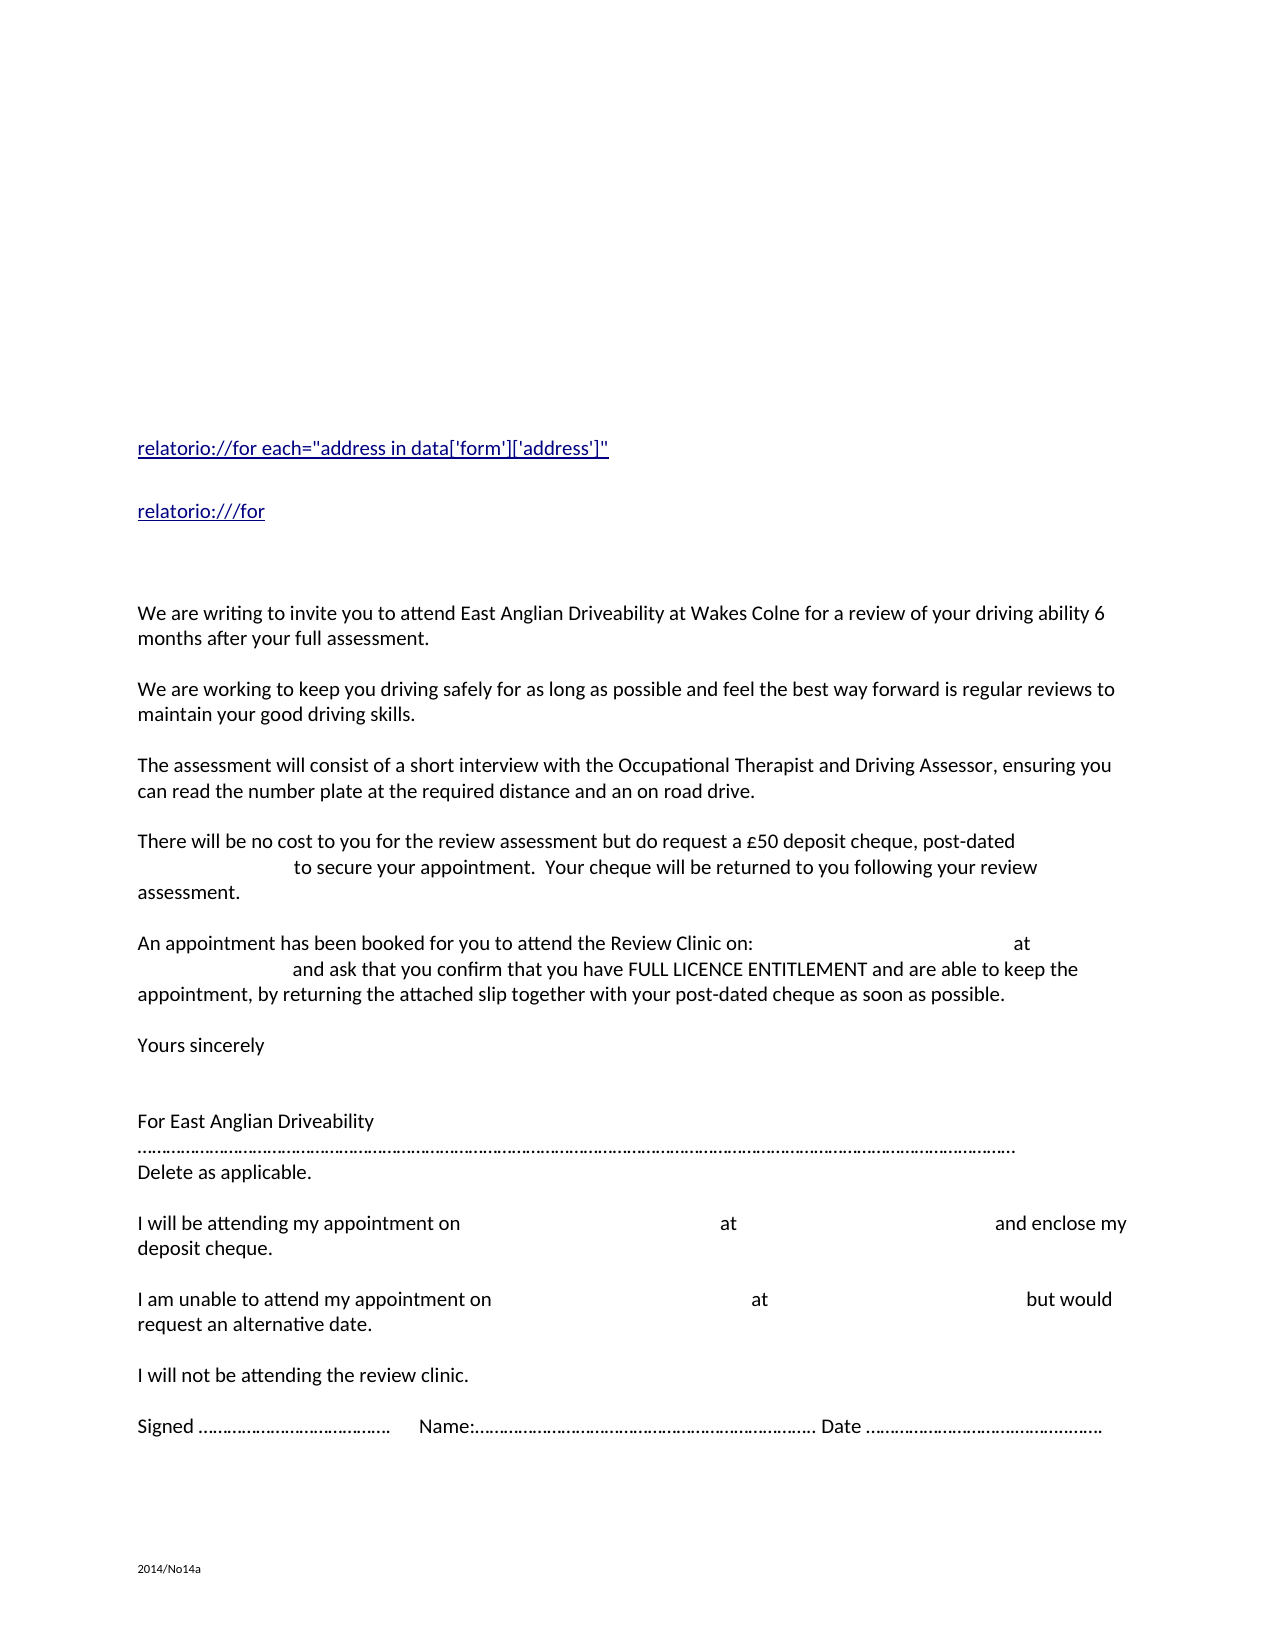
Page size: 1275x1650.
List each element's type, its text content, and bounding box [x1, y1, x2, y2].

text <data['form']['title_last_name']> [137, 549, 1138, 574]
text There will be no cost to you for the review assessment but do request a £50 deposit cheque, post-dated <data['form']['apmt_start_date']> to secure your appointment. Your cheque will be returned to you following your review assessment. [137, 829, 1138, 905]
text <data['form']['file_refrence_no']> [137, 328, 1138, 353]
text I will be attending my appointment on <data['form']['apmt_start_date']> at <data['form']['apmt_start_time']> and enclose my deposit cheque. [137, 1210, 1138, 1261]
text Yours sincerely [137, 1032, 1138, 1057]
text <time> [137, 353, 1138, 379]
text We are working to keep you driving safely for as long as possible and feel the best way forward is regular reviews to maintain your good driving skills. [137, 676, 1138, 727]
text For East Anglian Driveability [137, 1108, 1138, 1134]
text <data['form']['title']> <data['form']['name']> [137, 404, 1138, 429]
table_cell relatorio:///for [138, 492, 1138, 524]
text Signed …………………………………. Name:…………………………………………………………….. Date ………………………….………..……. [137, 1413, 1138, 1439]
text I will not be attending the review clinic. [137, 1362, 1138, 1388]
table_cell <address> [138, 461, 1138, 492]
text ………………………………………………………………………………………………………………………………………………………………… [137, 1134, 1138, 1159]
text The assessment will consist of a short interview with the Occupational Therapist and Driving Assessor, ensuring you can read the number plate at the required distance and an on road drive. [137, 752, 1138, 803]
text We are writing to invite you to attend East Anglian Driveability at Wakes Colne for a review of your driving ability 6 months after your full assessment. [137, 600, 1138, 651]
text An appointment has been booked for you to attend the Review Clinic on: <data['form']['apmt_start_date']> at <data['form']['apmt_start_time']> and ask that you confirm that you have FULL LICENCE ENTITLEMENT and are able to keep the appointment, by returning the attached slip together with your post-dated cheque as soon as possible. [137, 930, 1138, 1007]
text I am unable to attend my appointment on <data['form']['apmt_start_date']> at <data['form']['apmt_start_time']> but would request an alternative date. [137, 1286, 1138, 1337]
table_header relatorio://for each="address in data['form']['address']" [138, 430, 1138, 461]
text Delete as applicable. [137, 1159, 1138, 1184]
